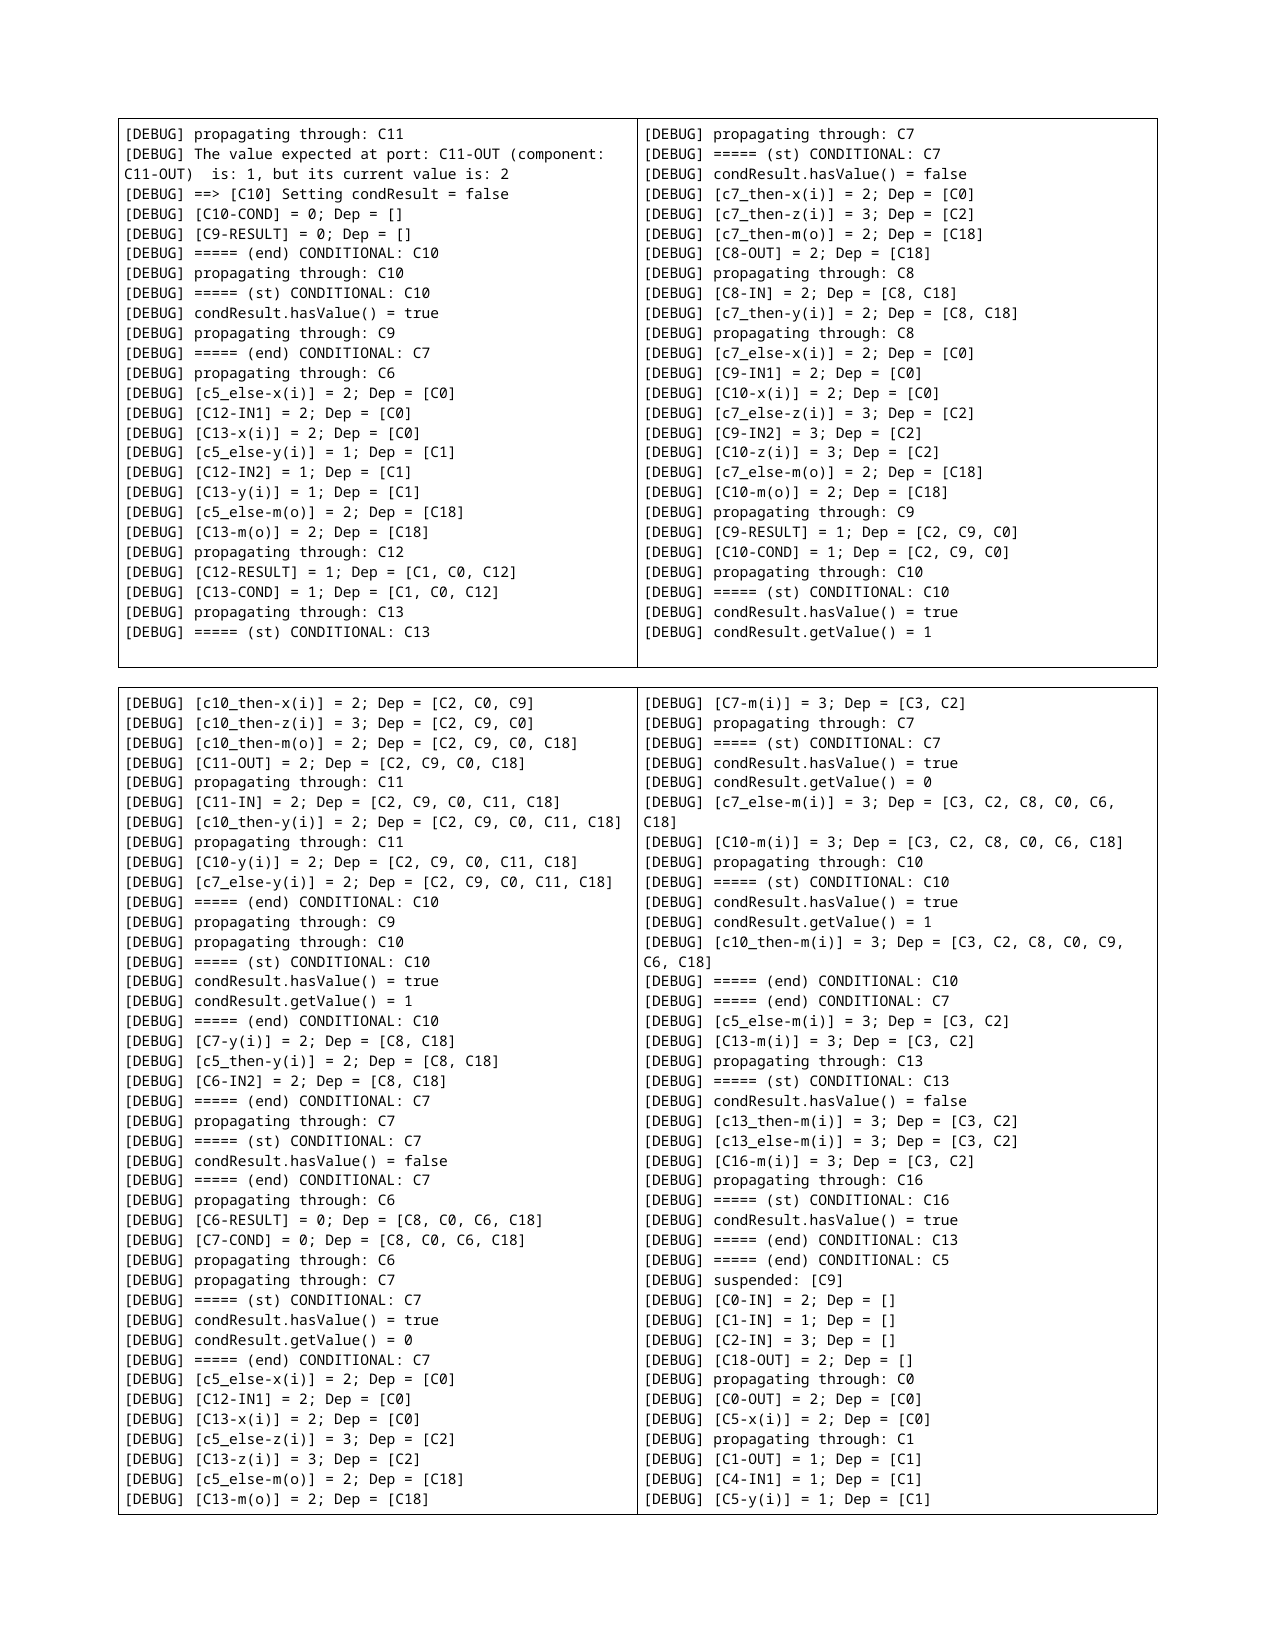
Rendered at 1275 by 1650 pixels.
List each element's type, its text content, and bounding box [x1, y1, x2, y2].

table_header [DEBUG] [C7-m(i)] = 3; Dep = [C3, C2] [DEBUG] propagating through: C7 [DEBUG] ===== (st) CONDITIONAL: C7 [DEBUG] condResult.hasValue() = true [DEBUG] condResult.getValue() = 0 [DEBUG] [c7_else-m(i)] = 3; Dep = [C3, C2, C8, C0, C6, C18] [DEBUG] [C10-m(i)] = 3; Dep = [C3, C2, C8, C0, C6, C18] [DEBUG] propagating through: C10 [DEBUG] ===== (st) CONDITIONAL: C10 [DEBUG] condResult.hasValue() = true [DEBUG] condResult.getValue() = 1 [DEBUG] [c10_then-m(i)] = 3; Dep = [C3, C2, C8, C0, C9, C6, C18] [DEBUG] ===== (end) CONDITIONAL: C10 [DEBUG] ===== (end) CONDITIONAL: C7 [DEBUG] [c5_else-m(i)] = 3; Dep = [C3, C2] [DEBUG] [C13-m(i)] = 3; Dep = [C3, C2] [DEBUG] propagating through: C13 [DEBUG] ===== (st) CONDITIONAL: C13 [DEBUG] condResult.hasValue() = false [DEBUG] [c13_then-m(i)] = 3; Dep = [C3, C2] [DEBUG] [c13_else-m(i)] = 3; Dep = [C3, C2] [DEBUG] [C16-m(i)] = 3; Dep = [C3, C2] [DEBUG] propagating through: C16 [DEBUG] ===== (st) CONDITIONAL: C16 [DEBUG] condResult.hasValue() = true [DEBUG] ===== (end) CONDITIONAL: C13 [DEBUG] ===== (end) CONDITIONAL: C5 [DEBUG] suspended: [C9] [DEBUG] [C0-IN] = 2; Dep = [] [DEBUG] [C1-IN] = 1; Dep = [] [DEBUG] [C2-IN] = 3; Dep = [] [DEBUG] [C18-OUT] = 2; Dep = [] [DEBUG] propagating through: C0 [DEBUG] [C0-OUT] = 2; Dep = [C0] [DEBUG] [C5-x(i)] = 2; Dep = [C0] [DEBUG] propagating through: C1 [DEBUG] [C1-OUT] = 1; Dep = [C1] [DEBUG] [C4-IN1] = 1; Dep = [C1] [DEBUG] [C5-y(i)] = 1; Dep = [C1] [638, 688, 1157, 1514]
table_header [DEBUG] propagating through: C7 [DEBUG] ===== (st) CONDITIONAL: C7 [DEBUG] condResult.hasValue() = false [DEBUG] [c7_then-x(i)] = 2; Dep = [C0] [DEBUG] [c7_then-z(i)] = 3; Dep = [C2] [DEBUG] [c7_then-m(o)] = 2; Dep = [C18] [DEBUG] [C8-OUT] = 2; Dep = [C18] [DEBUG] propagating through: C8 [DEBUG] [C8-IN] = 2; Dep = [C8, C18] [DEBUG] [c7_then-y(i)] = 2; Dep = [C8, C18] [DEBUG] propagating through: C8 [DEBUG] [c7_else-x(i)] = 2; Dep = [C0] [DEBUG] [C9-IN1] = 2; Dep = [C0] [DEBUG] [C10-x(i)] = 2; Dep = [C0] [DEBUG] [c7_else-z(i)] = 3; Dep = [C2] [DEBUG] [C9-IN2] = 3; Dep = [C2] [DEBUG] [C10-z(i)] = 3; Dep = [C2] [DEBUG] [c7_else-m(o)] = 2; Dep = [C18] [DEBUG] [C10-m(o)] = 2; Dep = [C18] [DEBUG] propagating through: C9 [DEBUG] [C9-RESULT] = 1; Dep = [C2, C9, C0] [DEBUG] [C10-COND] = 1; Dep = [C2, C9, C0] [DEBUG] propagating through: C10 [DEBUG] ===== (st) CONDITIONAL: C10 [DEBUG] condResult.hasValue() = true [DEBUG] condResult.getValue() = 1 [638, 119, 1157, 667]
table_header [DEBUG] propagating through: C11 [DEBUG] The value expected at port: C11-OUT (component: C11-OUT) is: 1, but its current value is: 2 [DEBUG] ==> [C10] Setting condResult = false [DEBUG] [C10-COND] = 0; Dep = [] [DEBUG] [C9-RESULT] = 0; Dep = [] [DEBUG] ===== (end) CONDITIONAL: C10 [DEBUG] propagating through: C10 [DEBUG] ===== (st) CONDITIONAL: C10 [DEBUG] condResult.hasValue() = true [DEBUG] propagating through: C9 [DEBUG] ===== (end) CONDITIONAL: C7 [DEBUG] propagating through: C6 [DEBUG] [c5_else-x(i)] = 2; Dep = [C0] [DEBUG] [C12-IN1] = 2; Dep = [C0] [DEBUG] [C13-x(i)] = 2; Dep = [C0] [DEBUG] [c5_else-y(i)] = 1; Dep = [C1] [DEBUG] [C12-IN2] = 1; Dep = [C1] [DEBUG] [C13-y(i)] = 1; Dep = [C1] [DEBUG] [c5_else-m(o)] = 2; Dep = [C18] [DEBUG] [C13-m(o)] = 2; Dep = [C18] [DEBUG] propagating through: C12 [DEBUG] [C12-RESULT] = 1; Dep = [C1, C0, C12] [DEBUG] [C13-COND] = 1; Dep = [C1, C0, C12] [DEBUG] propagating through: C13 [DEBUG] ===== (st) CONDITIONAL: C13 [119, 119, 637, 667]
table_header [DEBUG] [c10_then-x(i)] = 2; Dep = [C2, C0, C9] [DEBUG] [c10_then-z(i)] = 3; Dep = [C2, C9, C0] [DEBUG] [c10_then-m(o)] = 2; Dep = [C2, C9, C0, C18] [DEBUG] [C11-OUT] = 2; Dep = [C2, C9, C0, C18] [DEBUG] propagating through: C11 [DEBUG] [C11-IN] = 2; Dep = [C2, C9, C0, C11, C18] [DEBUG] [c10_then-y(i)] = 2; Dep = [C2, C9, C0, C11, C18] [DEBUG] propagating through: C11 [DEBUG] [C10-y(i)] = 2; Dep = [C2, C9, C0, C11, C18] [DEBUG] [c7_else-y(i)] = 2; Dep = [C2, C9, C0, C11, C18] [DEBUG] ===== (end) CONDITIONAL: C10 [DEBUG] propagating through: C9 [DEBUG] propagating through: C10 [DEBUG] ===== (st) CONDITIONAL: C10 [DEBUG] condResult.hasValue() = true [DEBUG] condResult.getValue() = 1 [DEBUG] ===== (end) CONDITIONAL: C10 [DEBUG] [C7-y(i)] = 2; Dep = [C8, C18] [DEBUG] [c5_then-y(i)] = 2; Dep = [C8, C18] [DEBUG] [C6-IN2] = 2; Dep = [C8, C18] [DEBUG] ===== (end) CONDITIONAL: C7 [DEBUG] propagating through: C7 [DEBUG] ===== (st) CONDITIONAL: C7 [DEBUG] condResult.hasValue() = false [DEBUG] ===== (end) CONDITIONAL: C7 [DEBUG] propagating through: C6 [DEBUG] [C6-RESULT] = 0; Dep = [C8, C0, C6, C18] [DEBUG] [C7-COND] = 0; Dep = [C8, C0, C6, C18] [DEBUG] propagating through: C6 [DEBUG] propagating through: C7 [DEBUG] ===== (st) CONDITIONAL: C7 [DEBUG] condResult.hasValue() = true [DEBUG] condResult.getValue() = 0 [DEBUG] ===== (end) CONDITIONAL: C7 [DEBUG] [c5_else-x(i)] = 2; Dep = [C0] [DEBUG] [C12-IN1] = 2; Dep = [C0] [DEBUG] [C13-x(i)] = 2; Dep = [C0] [DEBUG] [c5_else-z(i)] = 3; Dep = [C2] [DEBUG] [C13-z(i)] = 3; Dep = [C2] [DEBUG] [c5_else-m(o)] = 2; Dep = [C18] [DEBUG] [C13-m(o)] = 2; Dep = [C18] [119, 688, 637, 1514]
